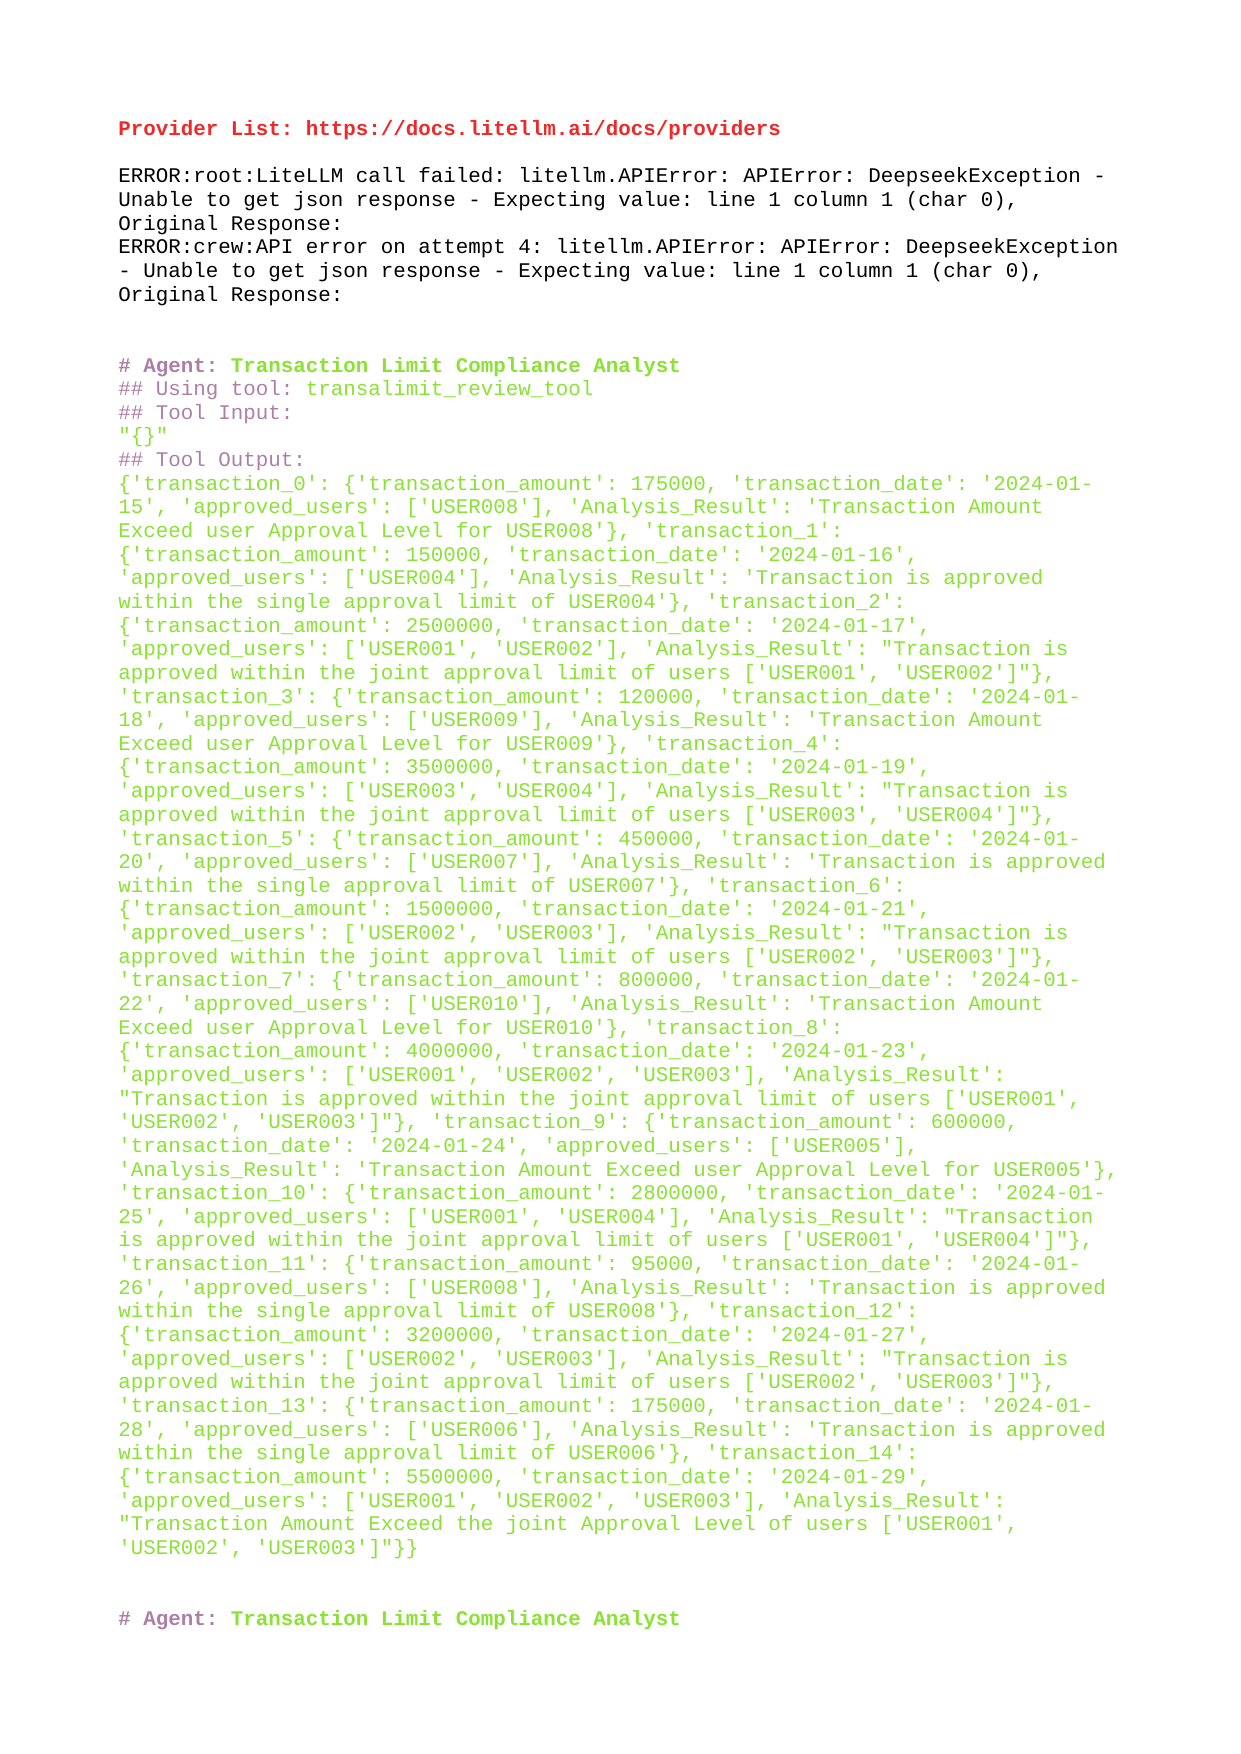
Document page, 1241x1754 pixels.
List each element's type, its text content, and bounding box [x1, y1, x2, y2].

text ## Tool Output: [118, 449, 1122, 473]
text ERROR:root:LiteLLM call failed: litellm.APIError: APIError: DeepseekException - Unable to get json response - Expecting value: line 1 column 1 (char 0), Original Response: [118, 165, 1122, 236]
text ## Using tool: transalimit_review_tool [118, 378, 1122, 402]
text ERROR:crew:API error on attempt 4: litellm.APIError: APIError: DeepseekException - Unable to get json response - Expecting value: line 1 column 1 (char 0), Original Response: [118, 236, 1122, 307]
text ## Tool Input: [118, 402, 1122, 426]
text "{}" [118, 426, 1122, 449]
text {'transaction_0': {'transaction_amount': 175000, 'transaction_date': '2024-01-15', 'approved_users': ['USER008'], 'Analysis_Result': 'Transaction Amount Exceed user Approval Level for USER008'}, 'transaction_1': {'transaction_amount': 150000, 'transaction_date': '2024-01-16', 'approved_users': ['USER004'], 'Analysis_Result': 'Transaction is approved within the single approval limit of USER004'}, 'transaction_2': {'transaction_amount': 2500000, 'transaction_date': '2024-01-17', 'approved_users': ['USER001', 'USER002'], 'Analysis_Result': "Transaction is approved within the joint approval limit of users ['USER001', 'USER002']"}, 'transaction_3': {'transaction_amount': 120000, 'transaction_date': '2024-01-18', 'approved_users': ['USER009'], 'Analysis_Result': 'Transaction Amount Exceed user Approval Level for USER009'}, 'transaction_4': {'transaction_amount': 3500000, 'transaction_date': '2024-01-19', 'approved_users': ['USER003', 'USER004'], 'Analysis_Result': "Transaction is approved within the joint approval limit of users ['USER003', 'USER004']"}, 'transaction_5': {'transaction_amount': 450000, 'transaction_date': '2024-01-20', 'approved_users': ['USER007'], 'Analysis_Result': 'Transaction is approved within the single approval limit of USER007'}, 'transaction_6': {'transaction_amount': 1500000, 'transaction_date': '2024-01-21', 'approved_users': ['USER002', 'USER003'], 'Analysis_Result': "Transaction is approved within the joint approval limit of users ['USER002', 'USER003']"}, 'transaction_7': {'transaction_amount': 800000, 'transaction_date': '2024-01-22', 'approved_users': ['USER010'], 'Analysis_Result': 'Transaction Amount Exceed user Approval Level for USER010'}, 'transaction_8': {'transaction_amount': 4000000, 'transaction_date': '2024-01-23', 'approved_users': ['USER001', 'USER002', 'USER003'], 'Analysis_Result': "Transaction is approved within the joint approval limit of users ['USER001', 'USER002', 'USER003']"}, 'transaction_9': {'transaction_amount': 600000, 'transaction_date': '2024-01-24', 'approved_users': ['USER005'], 'Analysis_Result': 'Transaction Amount Exceed user Approval Level for USER005'}, 'transaction_10': {'transaction_amount': 2800000, 'transaction_date': '2024-01-25', 'approved_users': ['USER001', 'USER004'], 'Analysis_Result': "Transaction is approved within the joint approval limit of users ['USER001', 'USER004']"}, 'transaction_11': {'transaction_amount': 95000, 'transaction_date': '2024-01-26', 'approved_users': ['USER008'], 'Analysis_Result': 'Transaction is approved within the single approval limit of USER008'}, 'transaction_12': {'transaction_amount': 3200000, 'transaction_date': '2024-01-27', 'approved_users': ['USER002', 'USER003'], 'Analysis_Result': "Transaction is approved within the joint approval limit of users ['USER002', 'USER003']"}, 'transaction_13': {'transaction_amount': 175000, 'transaction_date': '2024-01-28', 'approved_users': ['USER006'], 'Analysis_Result': 'Transaction is approved within the single approval limit of USER006'}, 'transaction_14': {'transaction_amount': 5500000, 'transaction_date': '2024-01-29', 'approved_users': ['USER001', 'USER002', 'USER003'], 'Analysis_Result': "Transaction Amount Exceed the joint Approval Level of users ['USER001', 'USER002', 'USER003']"}} [118, 473, 1122, 1561]
text # Agent: Transaction Limit Compliance Analyst [118, 1608, 1122, 1631]
text # Agent: Transaction Limit Compliance Analyst [118, 354, 1122, 378]
text Provider List: https://docs.litellm.ai/docs/providers [118, 118, 1122, 142]
